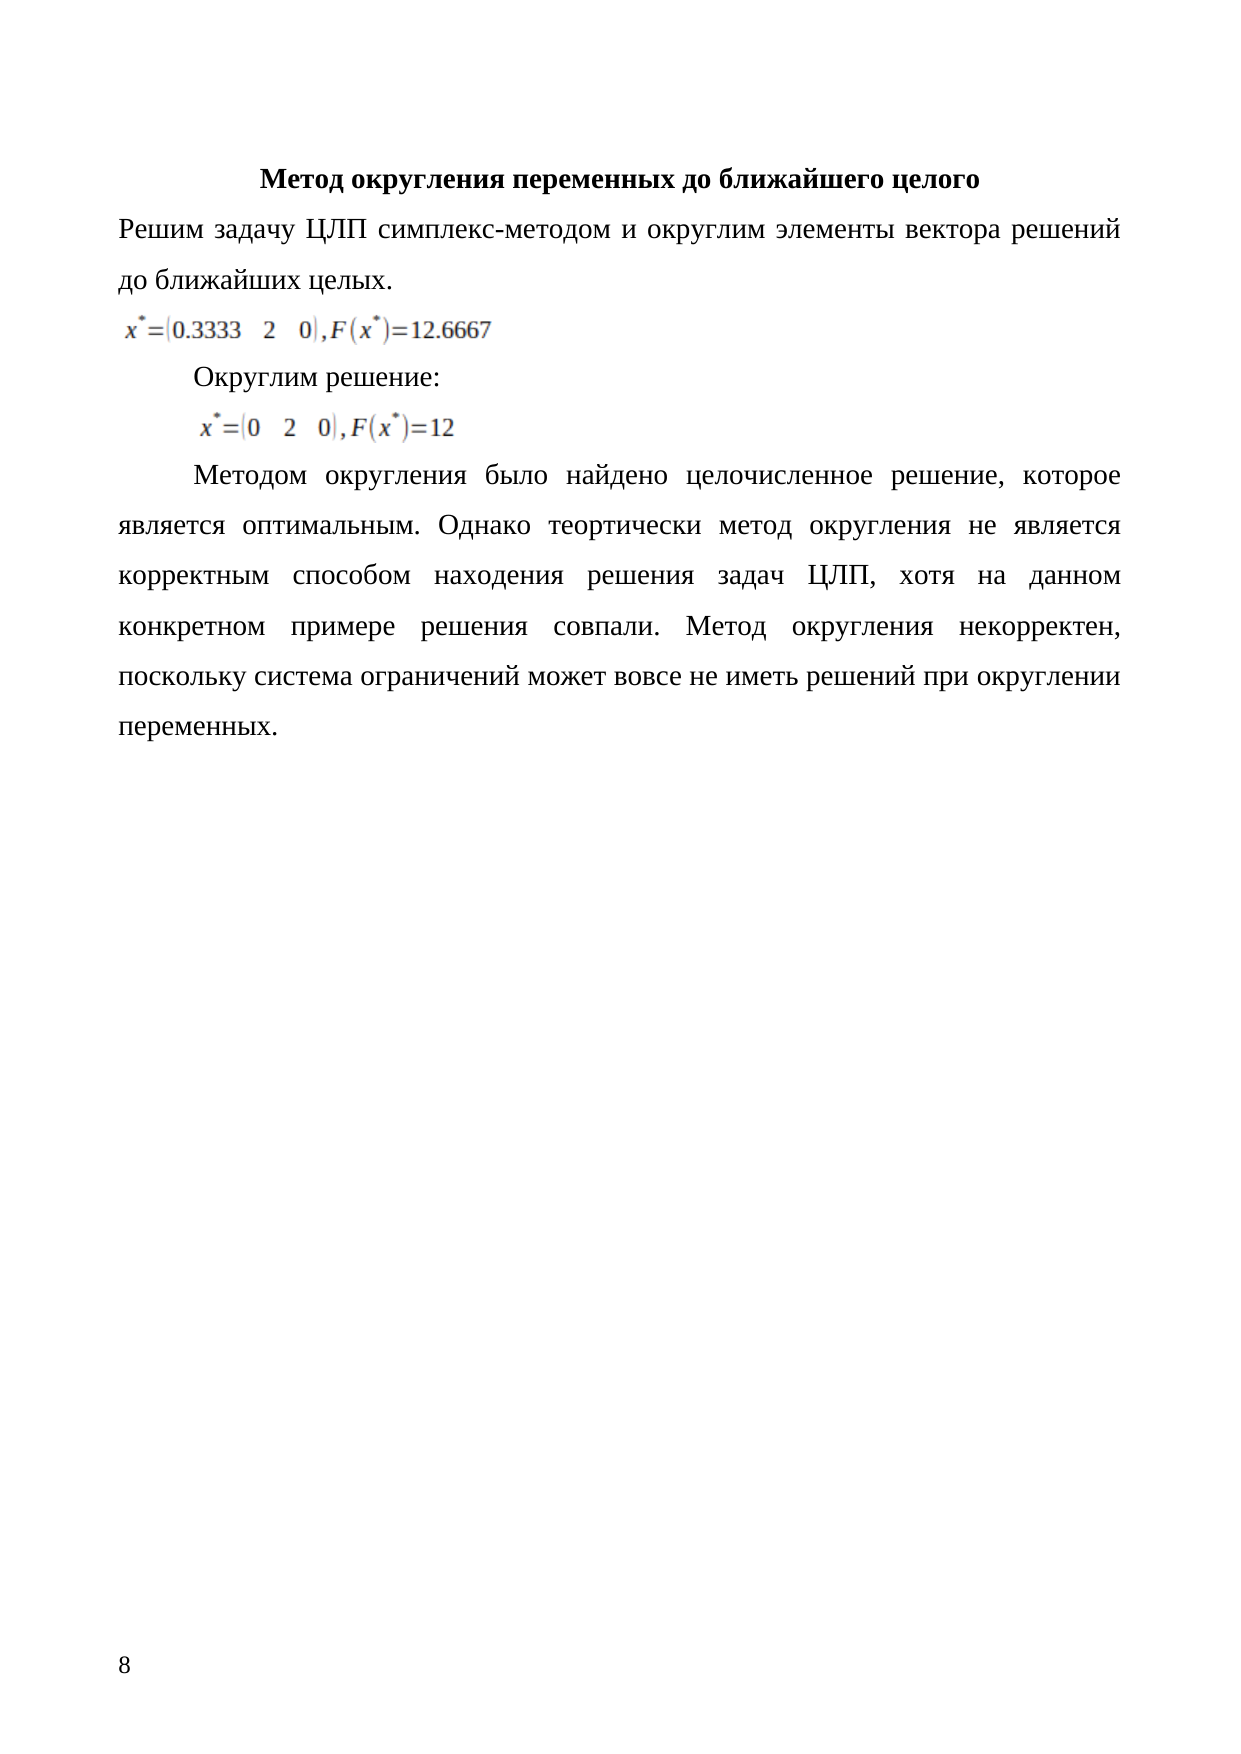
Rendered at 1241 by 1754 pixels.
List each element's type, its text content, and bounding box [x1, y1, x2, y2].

text Методом округления было найдено целочисленное решение, которое является оптимальным. Однако теортически метод округления не является корректным способом находения решения задач ЦЛП, хотя на данном конкретном примере решения совпали. Метод округления некорректен, поскольку система ограничений может вовсе не иметь решений при округлении переменных. [118, 457, 1122, 742]
picture [193, 409, 461, 443]
text Округлим решение: [118, 359, 1122, 393]
text Метод округления переменных до ближайшего целого [118, 161, 1122, 195]
picture [118, 312, 498, 345]
text Решим задачу ЦЛП симплекс-методом и округлим элементы вектора решений до ближайших целых. [118, 212, 1122, 295]
